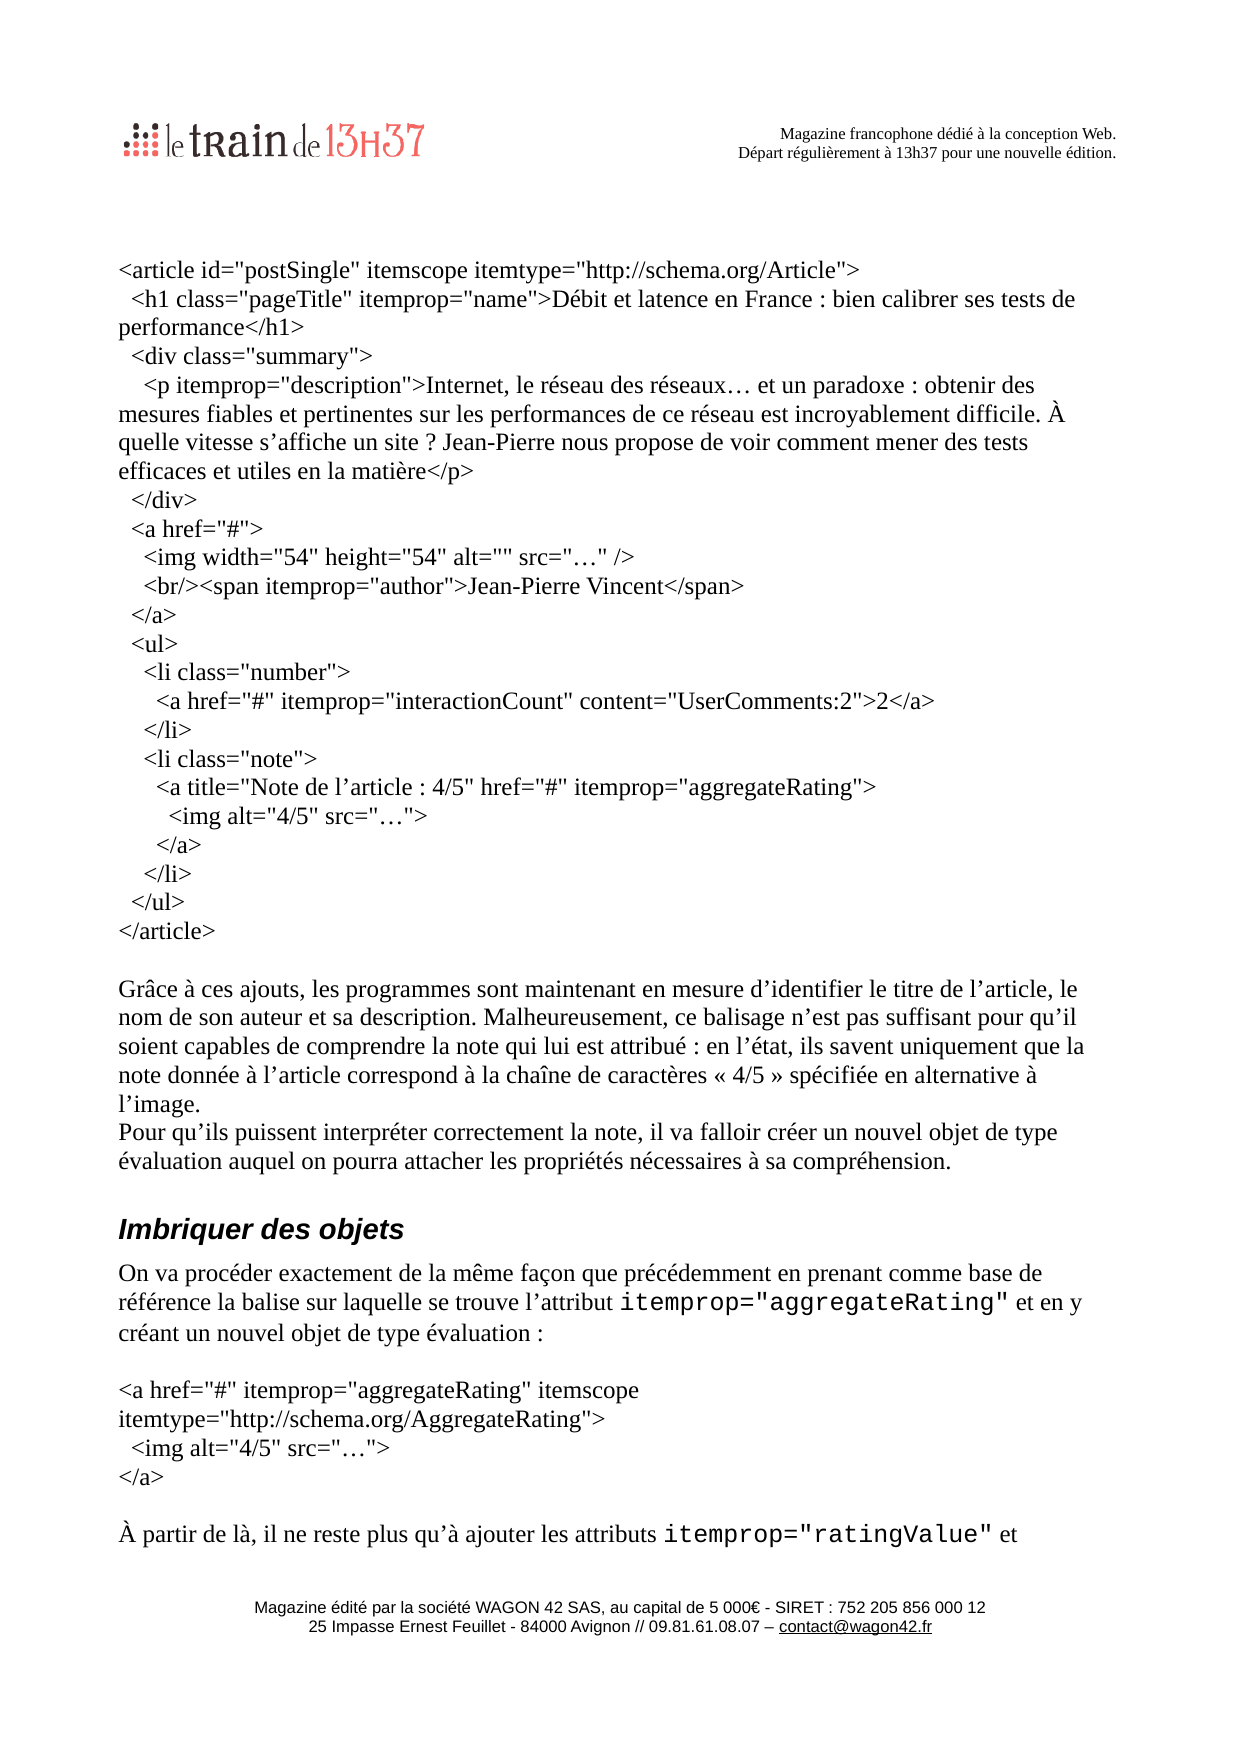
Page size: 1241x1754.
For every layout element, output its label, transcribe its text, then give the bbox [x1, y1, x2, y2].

text </div> [118, 485, 1122, 514]
text <article id="postSingle" itemscope itemtype="http://schema.org/Article"> [118, 255, 1122, 284]
text </li> [118, 859, 1122, 887]
text </a> [118, 1462, 1122, 1491]
text <a href="#" itemprop="interactionCount" content="UserComments:2">2</a> [118, 686, 1122, 715]
text <br/><span itemprop="author">Jean-Pierre Vincent</span> [118, 571, 1122, 600]
text <a title="Note de l’article : 4/5" href="#" itemprop="aggregateRating"> [118, 772, 1122, 801]
text </article> [118, 916, 1122, 945]
text <li class="note"> [118, 744, 1122, 772]
text <img alt="4/5" src="…"> [118, 801, 1122, 830]
text <img alt="4/5" src="…"> [118, 1433, 1122, 1462]
text Grâce à ces ajouts, les programmes sont maintenant en mesure d’identifier le titre de l’article, le nom de son auteur et sa description. Malheureusement, ce balisage n’est pas suffisant pour qu’il soient capables de comprendre la note qui lui est attribué : en l’état, ils savent uniquement que la note donnée à l’article correspond à la chaîne de caractères « 4/5 » spécifiée en alternative à l’image. [118, 974, 1122, 1117]
text <h1 class="pageTitle" itemprop="name">Débit et latence en France : bien calibrer ses tests de performance</h1> [118, 284, 1122, 341]
text Pour qu’ils puissent interpréter correctement la note, il va falloir créer un nouvel objet de type évaluation auquel on pourra attacher les propriétés nécessaires à sa compréhension. [118, 1117, 1122, 1175]
text On va procéder exactement de la même façon que précédemment en prenant comme base de référence la balise sur laquelle se trouve l’attribut itemprop="aggregateRating" et en y créant un nouvel objet de type évaluation : [118, 1258, 1122, 1347]
text <ul> [118, 629, 1122, 657]
text <a href="#" itemprop="aggregateRating" itemscope itemtype="http://schema.org/AggregateRating"> [118, 1376, 1122, 1433]
text </li> [118, 715, 1122, 744]
text À partir de là, il ne reste plus qu’à ajouter les attributs itemprop="ratingValue" et [118, 1519, 1122, 1550]
text <img width="54" height="54" alt="" src="…" /> [118, 542, 1122, 571]
text </ul> [118, 887, 1122, 916]
text <li class="number"> [118, 657, 1122, 686]
text </a> [118, 830, 1122, 859]
text </a> [118, 600, 1122, 629]
subtitle Imbriquer des objets [118, 1212, 1122, 1246]
text <a href="#"> [118, 514, 1122, 542]
picture [123, 123, 425, 157]
text <p itemprop="description">Internet, le réseau des réseaux… et un paradoxe : obtenir des mesures fiables et pertinentes sur les performances de ce réseau est incroyablement difficile. À quelle vitesse s’affiche un site ? Jean-Pierre nous propose de voir comment mener des tests efficaces et utiles en la matière</p> [118, 370, 1122, 485]
text <div class="summary"> [118, 341, 1122, 370]
